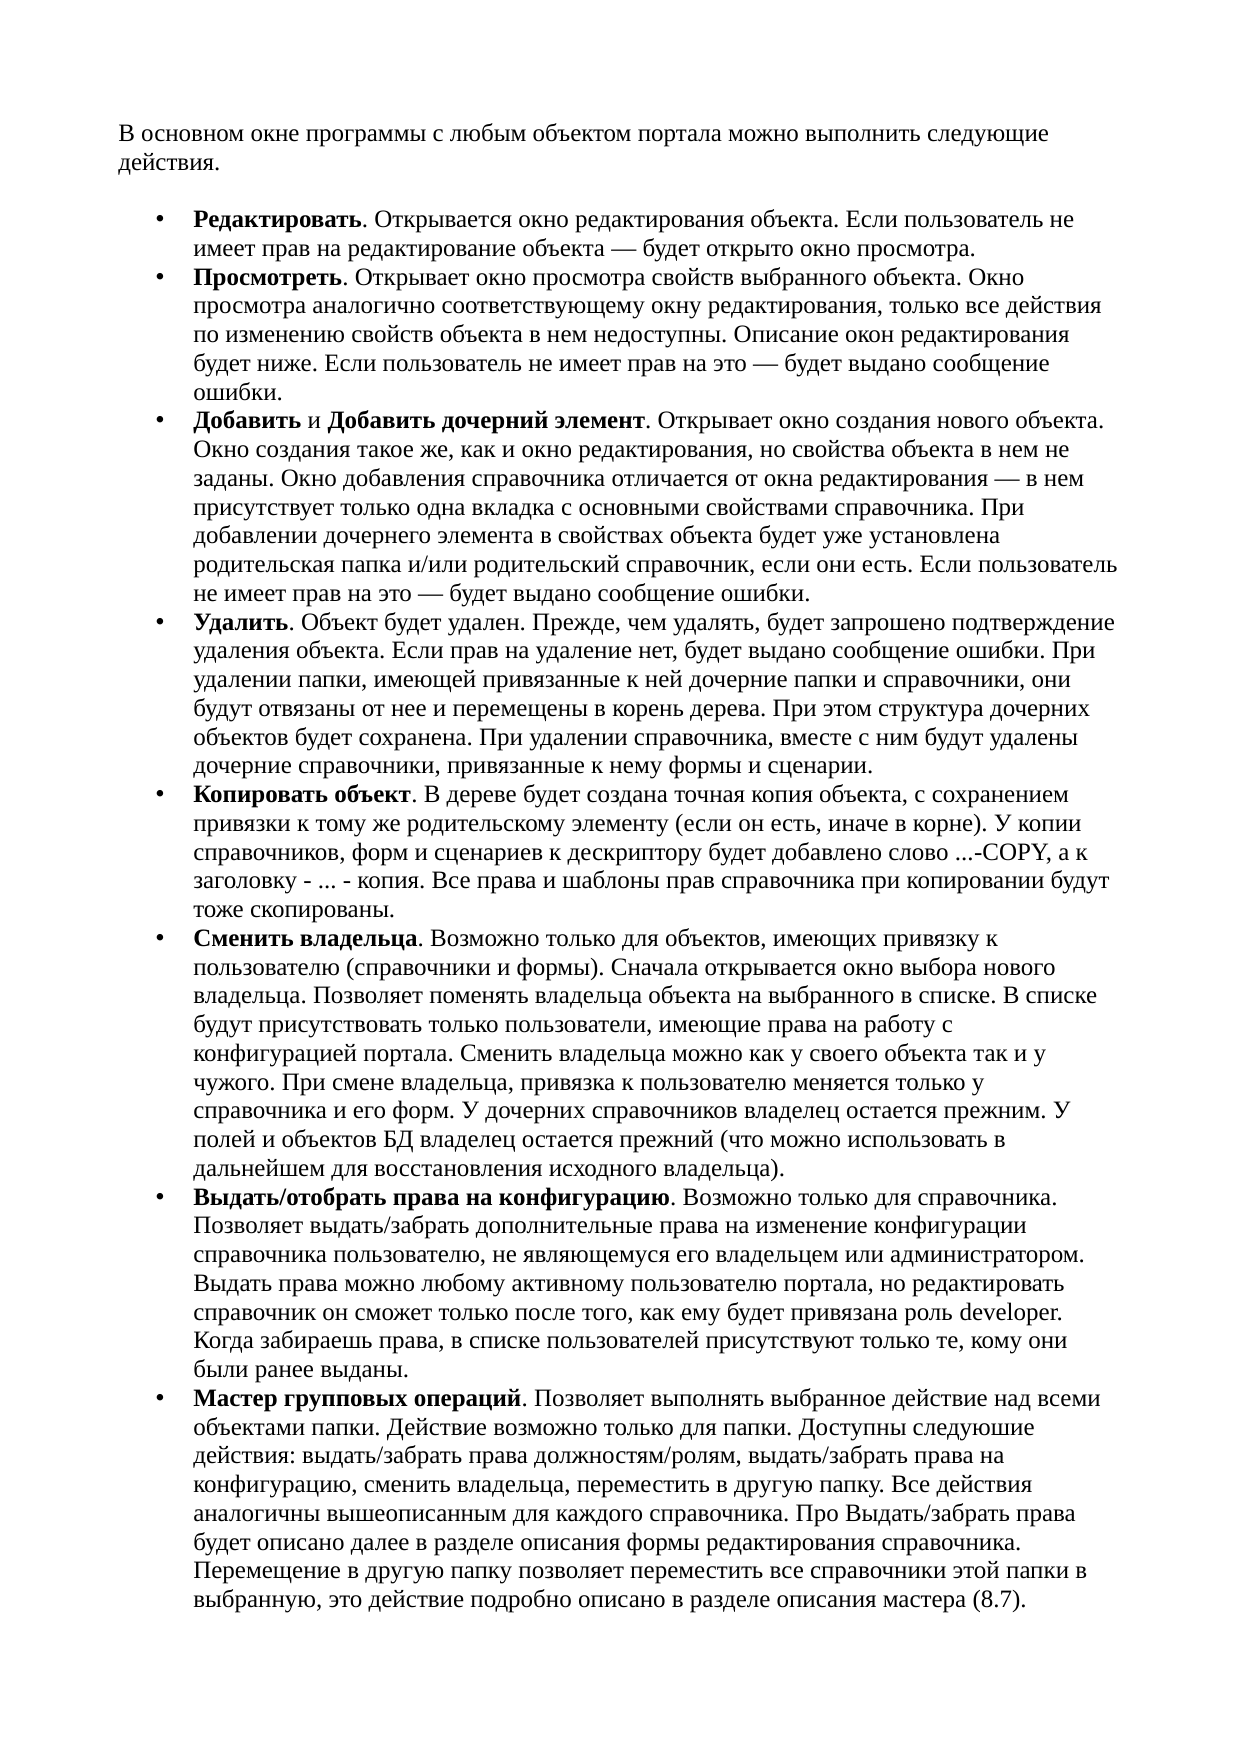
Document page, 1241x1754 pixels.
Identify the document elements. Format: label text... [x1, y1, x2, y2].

list Редактировать. Открывается окно редактирования объекта. Если пользователь не имеет прав на редактирование объекта — будет открыто окно просмотра. [156, 204, 1122, 262]
list Выдать/отобрать права на конфигурацию. Возможно только для справочника. Позволяет выдать/забрать дополнительные права на изменение конфигурации справочника пользователю, не являющемуся его владельцем или администратором. Выдать права можно любому активному пользователю портала, но редактировать справочник он сможет только после того, как ему будет привязана роль developer. Когда забираешь права, в списке пользователей присутствуют только те, кому они были ранее выданы. [156, 1182, 1122, 1383]
list Копировать объект. В дереве будет создана точная копия объекта, с сохранением привязки к тому же родительскому элементу (если он есть, иначе в корне). У копии справочников, форм и сценариев к дескриптору будет добавлено слово ...-COPY, а к заголовку - ... - копия. Все права и шаблоны прав справочника при копировании будут тоже скопированы. [156, 779, 1122, 923]
list Сменить владельца. Возможно только для объектов, имеющих привязку к пользователю (справочники и формы). Сначала открывается окно выбора нового владельца. Позволяет поменять владельца объекта на выбранного в списке. В списке будут присутствовать только пользователи, имеющие права на работу с конфигурацией портала. Сменить владельца можно как у своего объекта так и у чужого. При смене владельца, привязка к пользователю меняется только у справочника и его форм. У дочерних справочников владелец остается прежним. У полей и объектов БД владелец остается прежний (что можно использовать в дальнейшем для восстановления исходного владельца). [156, 923, 1122, 1182]
text В основном окне программы с любым объектом портала можно выполнить следующие действия. [118, 118, 1122, 176]
list Мастер групповых операций. Позволяет выполнять выбранное действие над всеми объектами папки. Действие возможно только для папки. Доступны следуюшие действия: выдать/забрать права должностям/ролям, выдать/забрать права на конфигурацию, сменить владельца, переместить в другую папку. Все действия аналогичны вышеописанным для каждого справочника. Про Выдать/забрать права будет описано далее в разделе описания формы редактирования справочника. Перемещение в другую папку позволяет переместить все справочники этой папки в выбранную, это действие подробно описано в разделе описания мастера (8.7). [156, 1383, 1122, 1613]
list Удалить. Объект будет удален. Прежде, чем удалять, будет запрошено подтверждение удаления объекта. Если прав на удаление нет, будет выдано сообщение ошибки. При удалении папки, имеющей привязанные к ней дочерние папки и справочники, они будут отвязаны от нее и перемещены в корень дерева. При этом структура дочерних объектов будет сохранена. При удалении справочника, вместе с ним будут удалены дочерние справочники, привязанные к нему формы и сценарии. [156, 607, 1122, 779]
list Просмотреть. Открывает окно просмотра свойств выбранного объекта. Окно просмотра аналогично соответствующему окну редактирования, только все действия по изменению свойств объекта в нем недоступны. Описание окон редактирования будет ниже. Если пользователь не имеет прав на это — будет выдано сообщение ошибки. [156, 262, 1122, 406]
list Добавить и Добавить дочерний элемент. Открывает окно создания нового объекта. Окно создания такое же, как и окно редактирования, но свойства объекта в нем не заданы. Окно добавления справочника отличается от окна редактирования — в нем присутствует только одна вкладка с основными свойствами справочника. При добавлении дочернего элемента в свойствах объекта будет уже установлена родительская папка и/или родительский справочник, если они есть. Если пользователь не имеет прав на это — будет выдано сообщение ошибки. [156, 406, 1122, 607]
